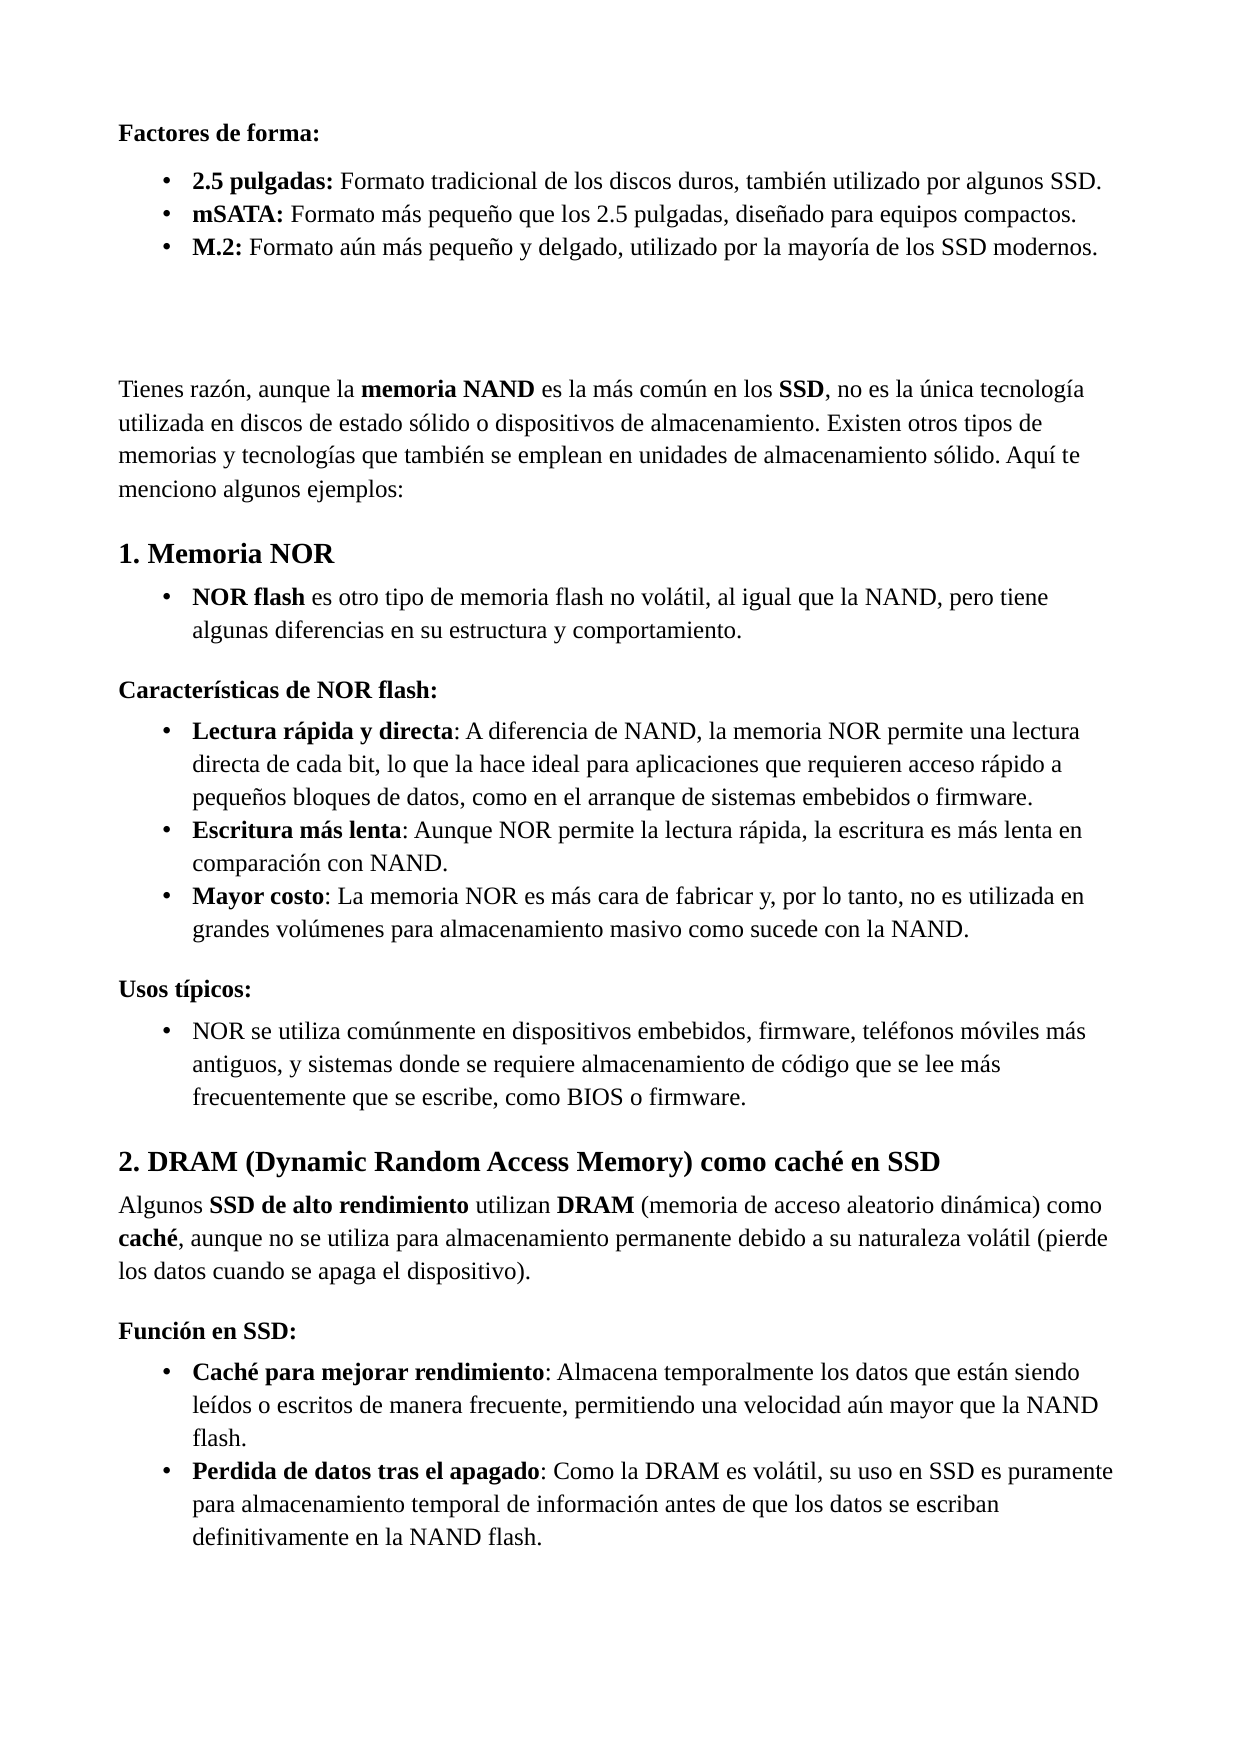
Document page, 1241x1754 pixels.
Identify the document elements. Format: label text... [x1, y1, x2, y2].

list Escritura más lenta: Aunque NOR permite la lectura rápida, la escritura es más lenta en comparación con NAND. [162, 815, 1122, 877]
text Algunos SSD de alto rendimiento utilizan DRAM (memoria de acceso aleatorio dinámica) como caché, aunque no se utiliza para almacenamiento permanente debido a su naturaleza volátil (pierde los datos cuando se apaga el dispositivo). [118, 1190, 1122, 1285]
text Tienes razón, aunque la memoria NAND es la más común en los SSD, no es la única tecnología utilizada en discos de estado sólido o dispositivos de almacenamiento. Existen otros tipos de memorias y tecnologías que también se emplean en unidades de almacenamiento sólido. Aquí te menciono algunos ejemplos: [118, 374, 1122, 502]
subtitle 1. Memoria NOR [118, 536, 1122, 569]
subtitle Usos típicos: [118, 974, 1122, 1003]
list mSATA: Formato más pequeño que los 2.5 pulgadas, diseñado para equipos compactos. [162, 199, 1122, 227]
list Caché para mejorar rendimiento: Almacena temporalmente los datos que están siendo leídos o escritos de manera frecuente, permitiendo una velocidad aún mayor que la NAND flash. [162, 1357, 1122, 1452]
subtitle Características de NOR flash: [118, 675, 1122, 704]
subtitle Función en SSD: [118, 1316, 1122, 1345]
text Factores de forma: [118, 118, 1122, 147]
list Mayor costo: La memoria NOR es más cara de fabricar y, por lo tanto, no es utilizada en grandes volúmenes para almacenamiento masivo como sucede con la NAND. [162, 881, 1122, 943]
list NOR flash es otro tipo de memoria flash no volátil, al igual que la NAND, pero tiene algunas diferencias en su estructura y comportamiento. [162, 582, 1122, 644]
list 2.5 pulgadas: Formato tradicional de los discos duros, también utilizado por algunos SSD. [162, 166, 1122, 194]
list Perdida de datos tras el apagado: Como la DRAM es volátil, su uso en SSD es puramente para almacenamiento temporal de información antes de que los datos se escriban definitivamente en la NAND flash. [162, 1456, 1122, 1551]
list NOR se utiliza comúnmente en dispositivos embebidos, firmware, teléfonos móviles más antiguos, y sistemas donde se requiere almacenamiento de código que se lee más frecuentemente que se escribe, como BIOS o firmware. [162, 1016, 1122, 1111]
list M.2: Formato aún más pequeño y delgado, utilizado por la mayoría de los SSD modernos. [162, 232, 1122, 261]
subtitle 2. DRAM (Dynamic Random Access Memory) como caché en SSD [118, 1144, 1122, 1177]
list Lectura rápida y directa: A diferencia de NAND, la memoria NOR permite una lectura directa de cada bit, lo que la hace ideal para aplicaciones que requieren acceso rápido a pequeños bloques de datos, como en el arranque de sistemas embebidos o firmware. [162, 716, 1122, 811]
